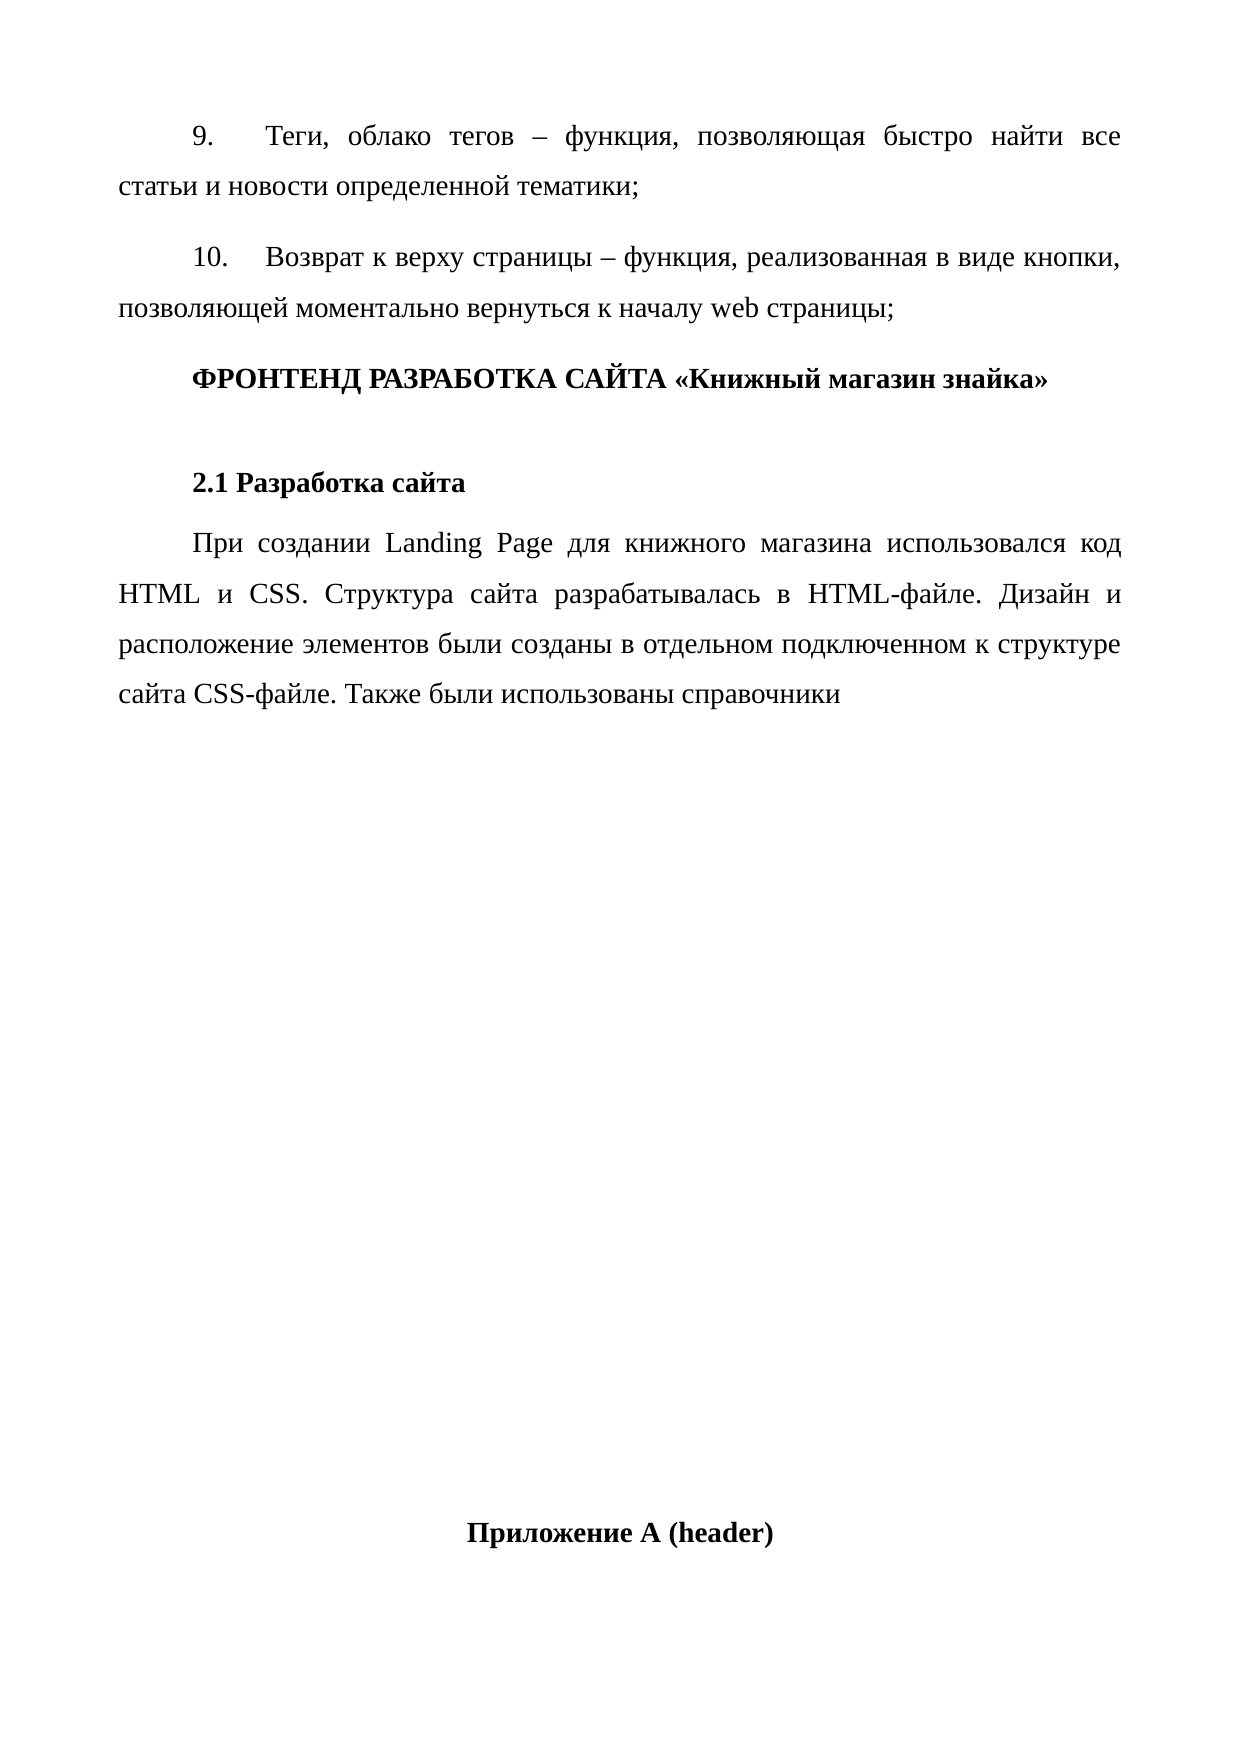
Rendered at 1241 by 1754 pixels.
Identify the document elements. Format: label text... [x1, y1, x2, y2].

list Теги, облако тегов – функция, позволяющая быстро найти все статьи и новости определенной тематики; [118, 118, 1122, 202]
text При создании Landing Page для книжного магазина использовался код HTML и CSS. Структура сайта разрабатывалась в HTML-файле. Дизайн и расположение элементов были созданы в отдельном подключенном к структуре сайта CSS-файле. Также были использованы справочники [118, 526, 1122, 710]
list Возврат к верху страницы – функция, реализованная в виде кнопки, позволяющей моментально вернуться к началу web страницы; [118, 239, 1122, 323]
text Приложение А (header) [118, 1515, 1122, 1549]
text 2.1 Разработка сайта [118, 465, 1122, 498]
list ФРОНТЕНД РАЗРАБОТКА САЙТА «Книжный магазин знайка» [118, 361, 1122, 394]
